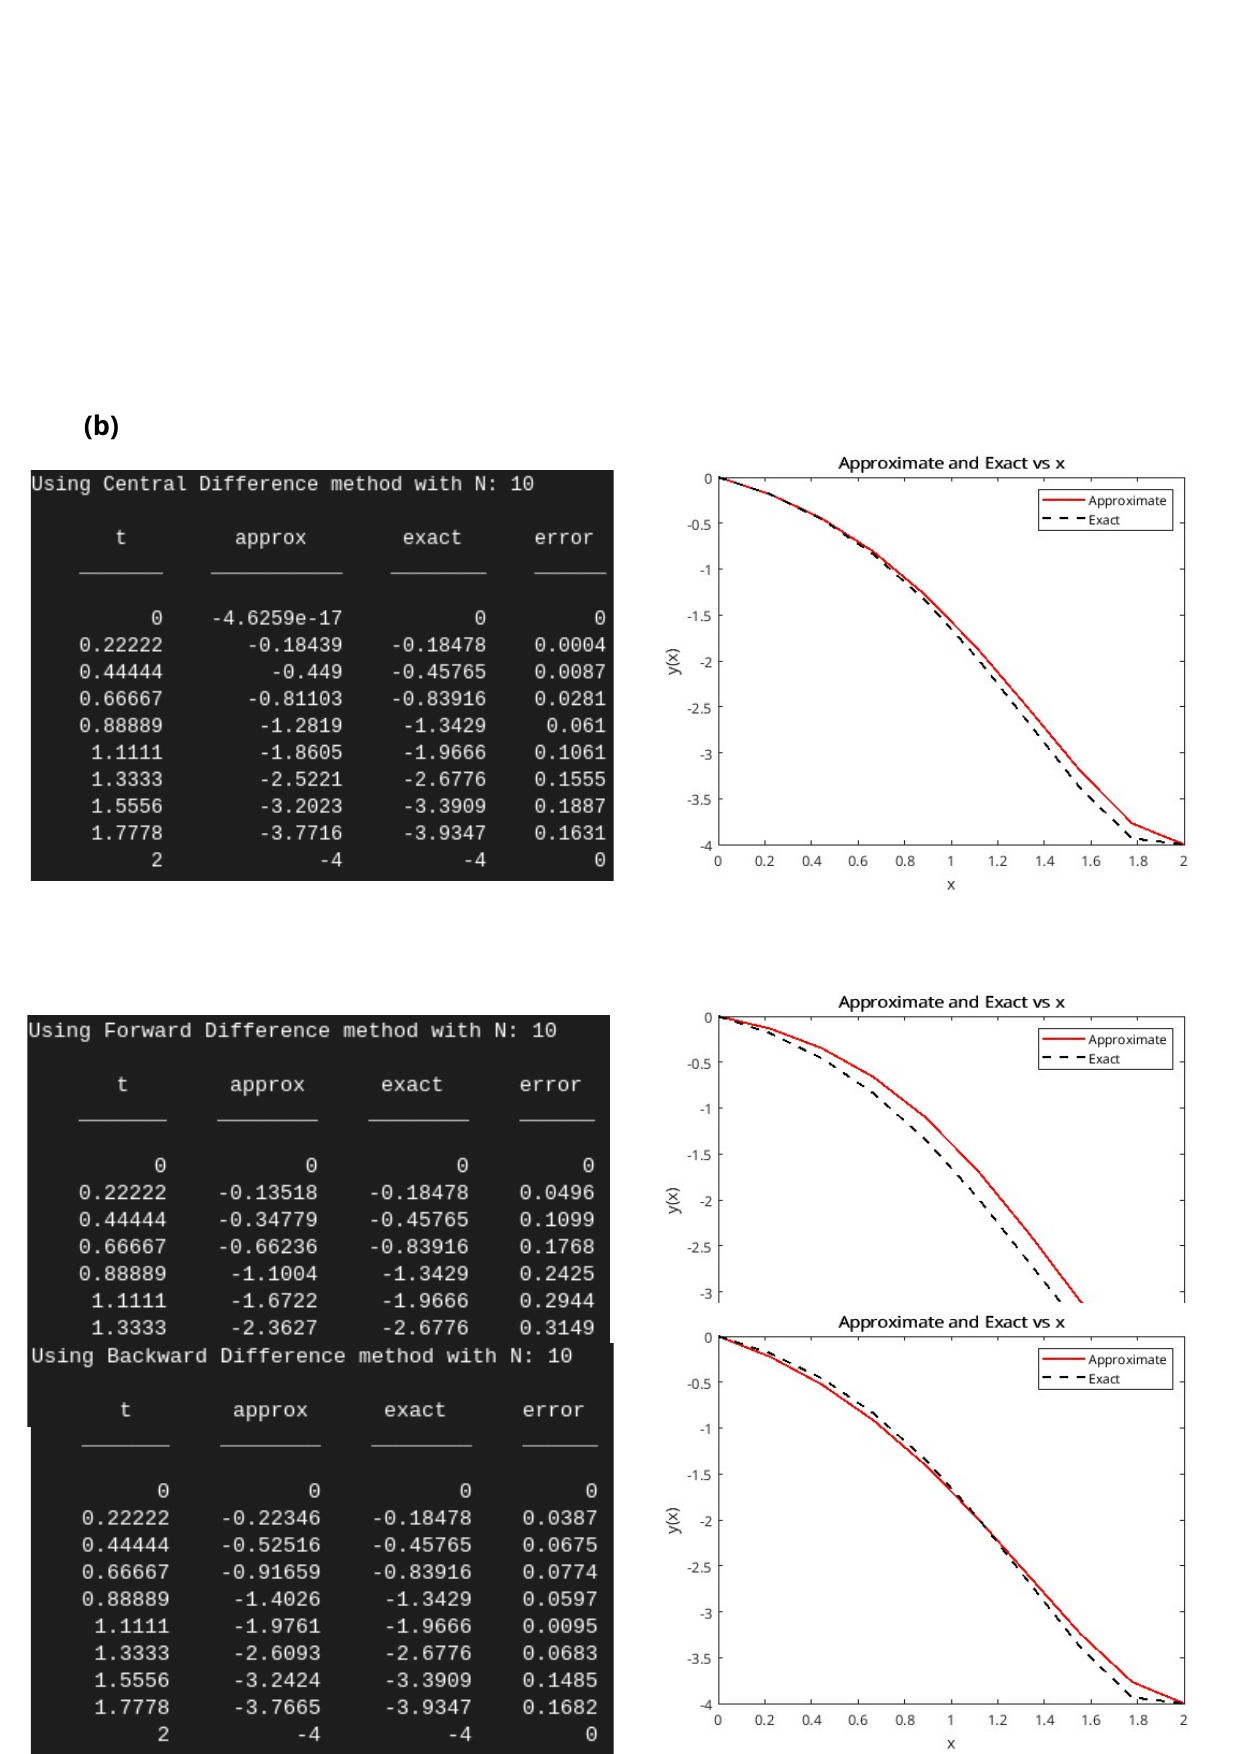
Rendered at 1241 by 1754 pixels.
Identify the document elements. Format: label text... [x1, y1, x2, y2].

picture [640, 983, 1241, 1754]
text (b) [83, 407, 1152, 443]
picture [640, 444, 1241, 895]
picture [27, 1015, 614, 1754]
picture [30, 470, 614, 881]
